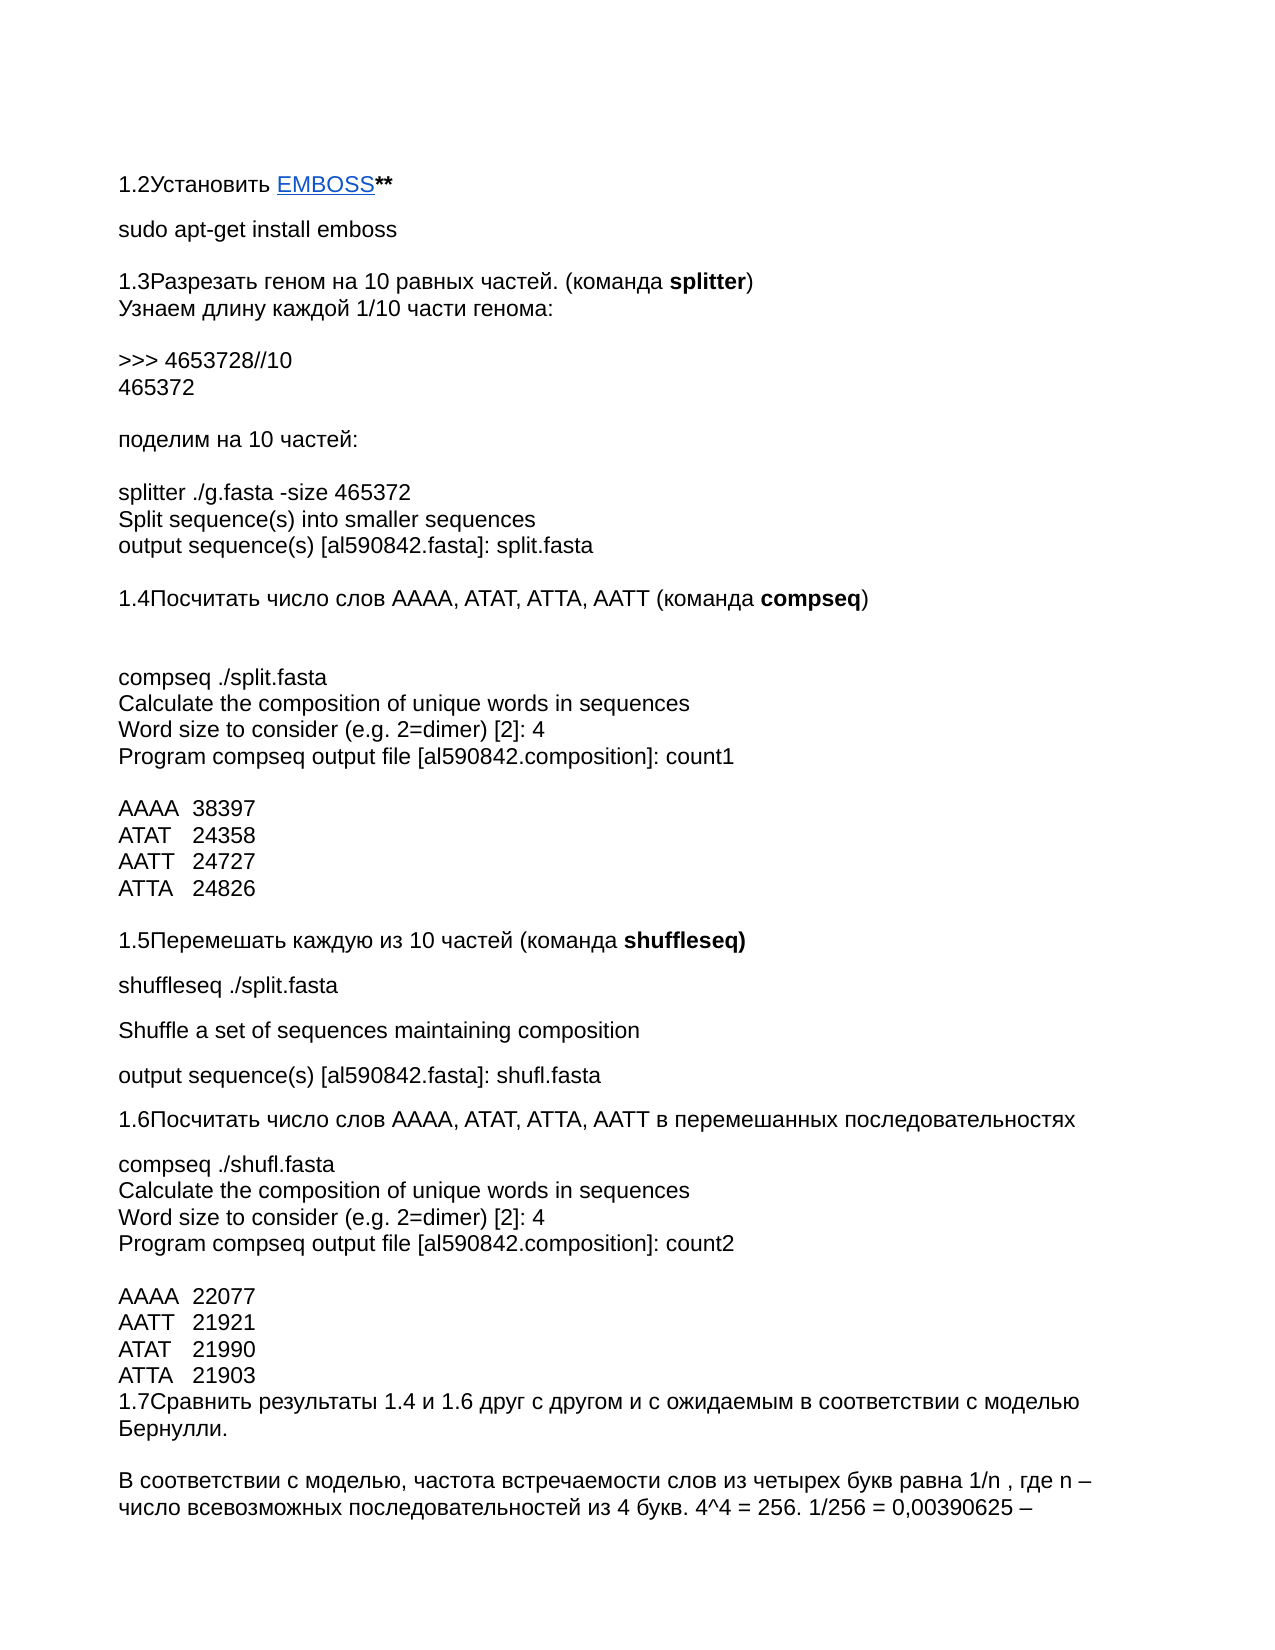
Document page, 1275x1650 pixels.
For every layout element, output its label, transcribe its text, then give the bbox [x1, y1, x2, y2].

text 1.7Сравнить результаты 1.4 и 1.6 друг с другом и с ожидаемым в соответствии с моделью Бернулли. [118, 1388, 1157, 1441]
text AATT 24727 [118, 848, 1157, 874]
text sudo apt-get install emboss [118, 216, 1157, 242]
text Program compseq output file [al590842.composition]: count2 [118, 1230, 1157, 1257]
text поделим на 10 частей: [118, 426, 1157, 453]
text Shuffle a set of sequences maintaining composition [118, 1017, 1157, 1043]
text 1.3Разрезать геном на 10 равных частей. (команда splitter) [118, 268, 1157, 295]
text В соответствии с моделью, частота встречаемости слов из четырех букв равна 1/n , где n – число всевозможных последовательностей из 4 букв. 4^4 = 256. 1/256 = 0,00390625 – [118, 1467, 1157, 1520]
text Calculate the composition of unique words in sequences [118, 1177, 1157, 1204]
text compseq ./shufl.fasta [118, 1151, 1157, 1177]
text compseq ./split.fasta [118, 664, 1157, 690]
text 1.4Посчитать число слов AAAA, ATAT, ATTA, AATT (команда compseq) [118, 584, 1157, 611]
text 1.5Перемешать каждую из 10 частей (команда shuffleseq) [118, 927, 1157, 953]
text ATTA 21903 [118, 1362, 1157, 1388]
text output sequence(s) [al590842.fasta]: split.fasta [118, 532, 1157, 558]
text ATAT 21990 [118, 1336, 1157, 1362]
text shuffleseq ./split.fasta [118, 972, 1157, 998]
text ATTA 24826 [118, 874, 1157, 901]
text ATAT 24358 [118, 822, 1157, 848]
text Узнаем длину каждой 1/10 части генома: [118, 295, 1157, 321]
text AAAA 22077 [118, 1283, 1157, 1309]
text Word size to consider (e.g. 2=dimer) [2]: 4 [118, 716, 1157, 743]
text Word size to consider (e.g. 2=dimer) [2]: 4 [118, 1204, 1157, 1230]
text Split sequence(s) into smaller sequences [118, 506, 1157, 532]
text Calculate the composition of unique words in sequences [118, 690, 1157, 716]
text 1.2Установить EMBOSS** [118, 171, 1157, 197]
text splitter ./g.fasta -size 465372 [118, 479, 1157, 506]
text 1.6Посчитать число слов AAAA, ATAT, ATTA, AATT в перемешанных последовательностях [118, 1106, 1157, 1133]
text 465372 [118, 374, 1157, 400]
text Program compseq output file [al590842.composition]: count1 [118, 743, 1157, 769]
text AAAA 38397 [118, 795, 1157, 822]
text >>> 4653728//10 [118, 347, 1157, 374]
text output sequence(s) [al590842.fasta]: shufl.fasta [118, 1062, 1157, 1088]
text AATT 21921 [118, 1309, 1157, 1336]
